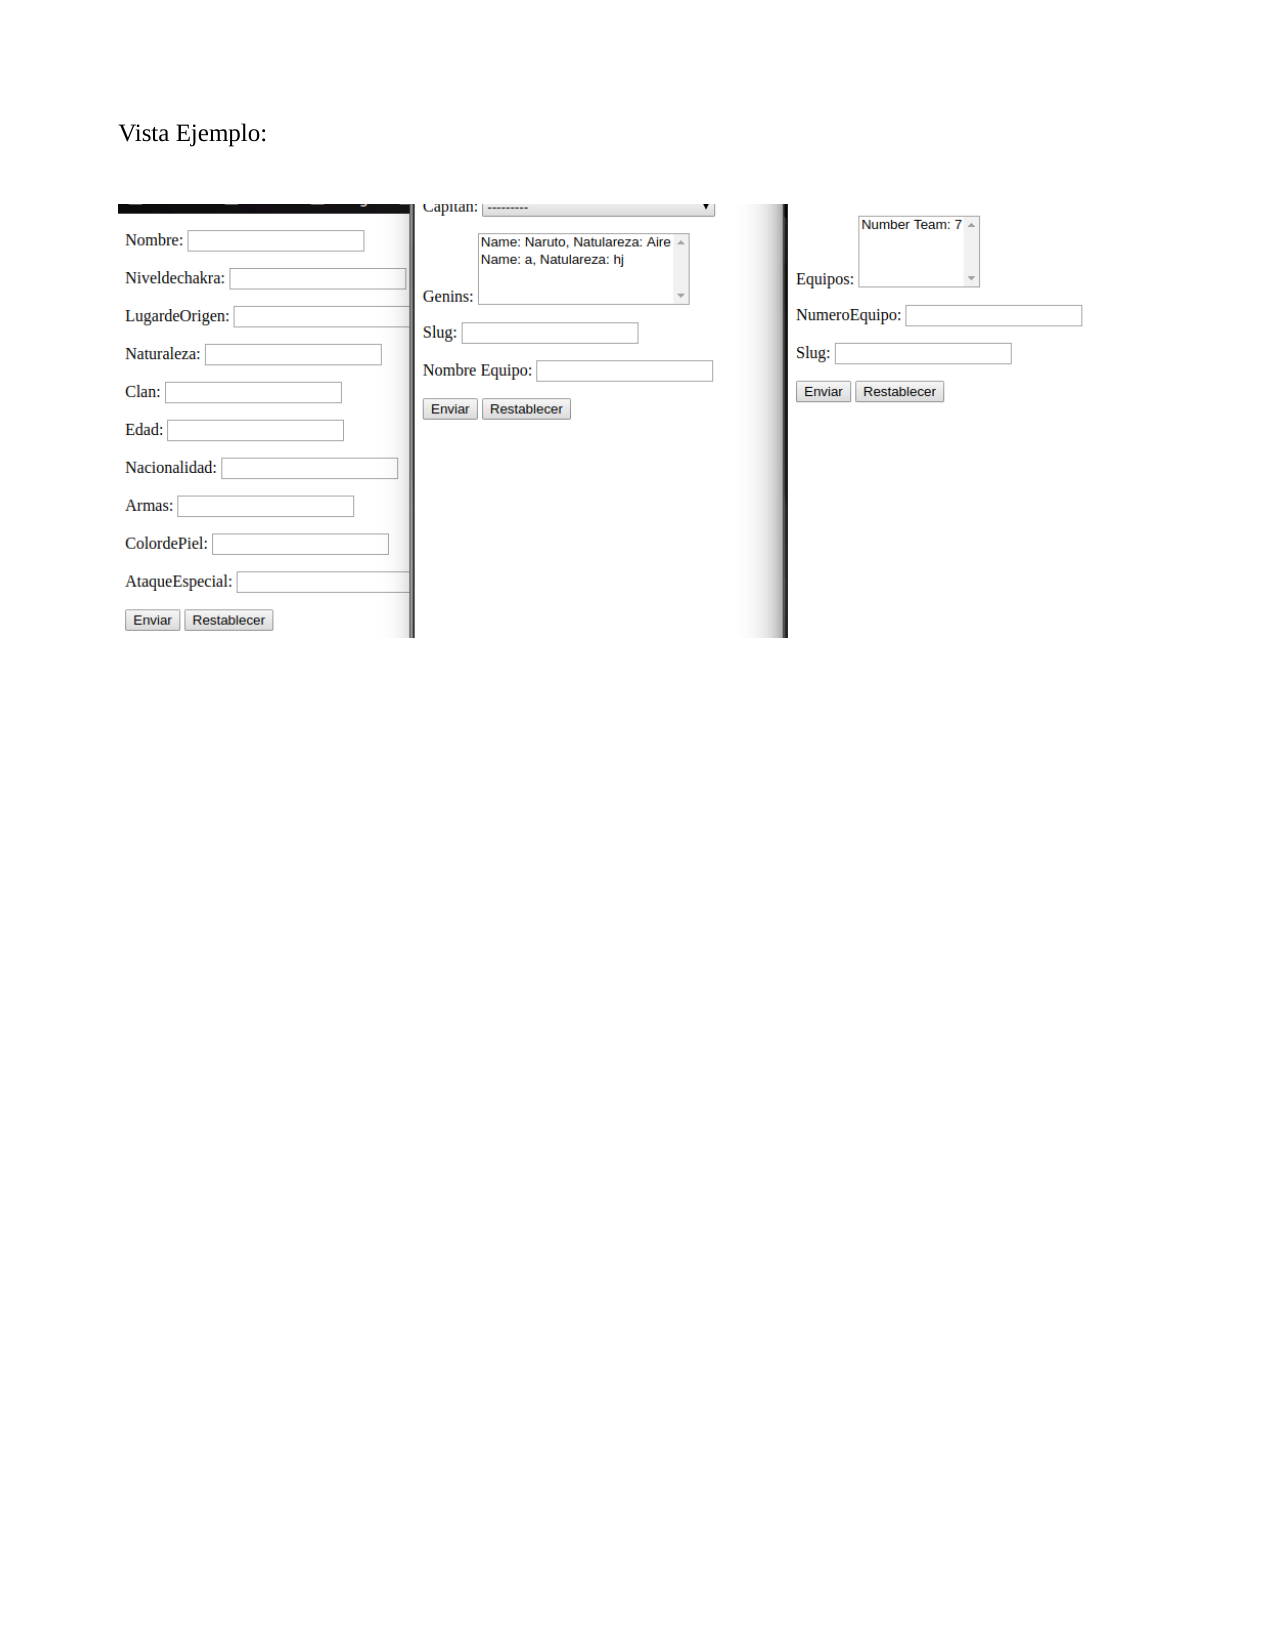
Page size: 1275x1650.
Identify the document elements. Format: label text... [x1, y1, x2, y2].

picture [118, 204, 1157, 638]
text Vista Ejemplo: [118, 118, 1157, 147]
